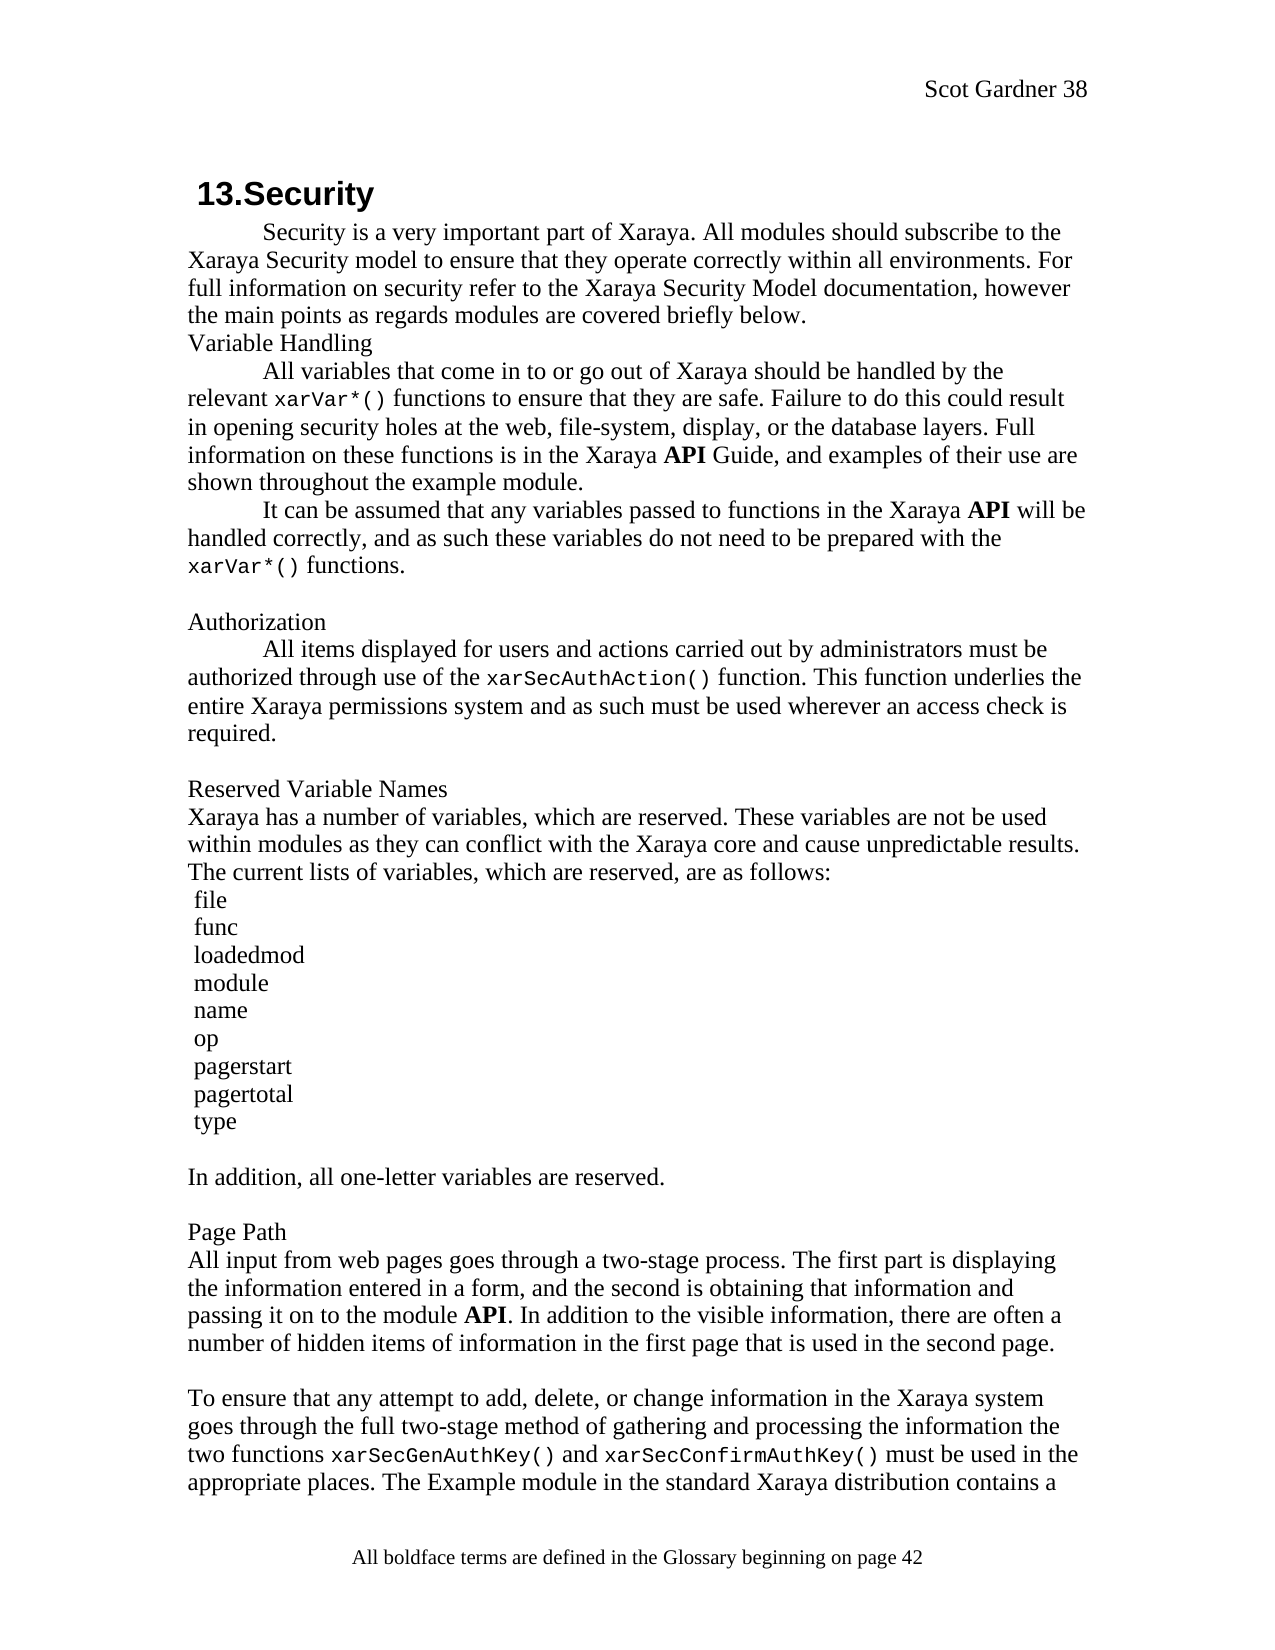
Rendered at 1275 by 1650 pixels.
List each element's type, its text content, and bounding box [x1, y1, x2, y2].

text The current lists of variables, which are reserved, are as follows: [187, 858, 1087, 886]
subtitle Security [187, 175, 1087, 212]
text All variables that come in to or go out of Xaraya should be handled by the relevant xarVar*() functions to ensure that they are safe. Failure to do this could result in opening security holes at the web, file-system, display, or the database layers. Full information on these functions is in the Xaraya API Guide, and examples of their use are shown throughout the example module. [187, 357, 1087, 496]
text pagerstart [187, 1052, 1087, 1080]
text Variable Handling [187, 329, 1087, 357]
text It can be assumed that any variables passed to functions in the Xaraya API will be handled correctly, and as such these variables do not need to be prepared with the xarVar*() functions. [187, 496, 1087, 580]
text file [187, 886, 1087, 913]
text All input from web pages goes through a two-stage process. The first part is displaying the information entered in a form, and the second is obtaining that information and passing it on to the module API. In addition to the visible information, there are often a number of hidden items of information in the first page that is used in the second page. [187, 1246, 1087, 1357]
text Security is a very important part of Xaraya. All modules should subscribe to the Xaraya Security model to ensure that they operate correctly within all environments. For full information on security refer to the Xaraya Security Model documentation, however the main points as regards modules are covered briefly below. [187, 218, 1087, 329]
text All items displayed for users and actions carried out by administrators must be authorized through use of the xarSecAuthAction() function. This function underlies the entire Xaraya permissions system and as such must be used wherever an access check is required. [187, 636, 1087, 747]
text op [187, 1024, 1087, 1052]
text loadedmod [187, 941, 1087, 969]
text func [187, 913, 1087, 941]
text type [187, 1107, 1087, 1135]
text module [187, 969, 1087, 997]
text Xaraya has a number of variables, which are reserved. These variables are not be used within modules as they can conflict with the Xaraya core and cause unpredictable results. [187, 803, 1087, 858]
text Authorization [187, 608, 1087, 636]
text pagertotal [187, 1080, 1087, 1107]
text Reserved Variable Names [187, 775, 1087, 803]
text Page Path [187, 1218, 1087, 1246]
text name [187, 997, 1087, 1024]
text To ensure that any attempt to add, delete, or change information in the Xaraya system goes through the full two-stage method of gathering and processing the information the two functions xarSecGenAuthKey() and xarSecConfirmAuthKey() must be used in the appropriate places. The Example module in the standard Xaraya distribution contains a [187, 1384, 1087, 1496]
text In addition, all one-letter variables are reserved. [187, 1163, 1087, 1191]
